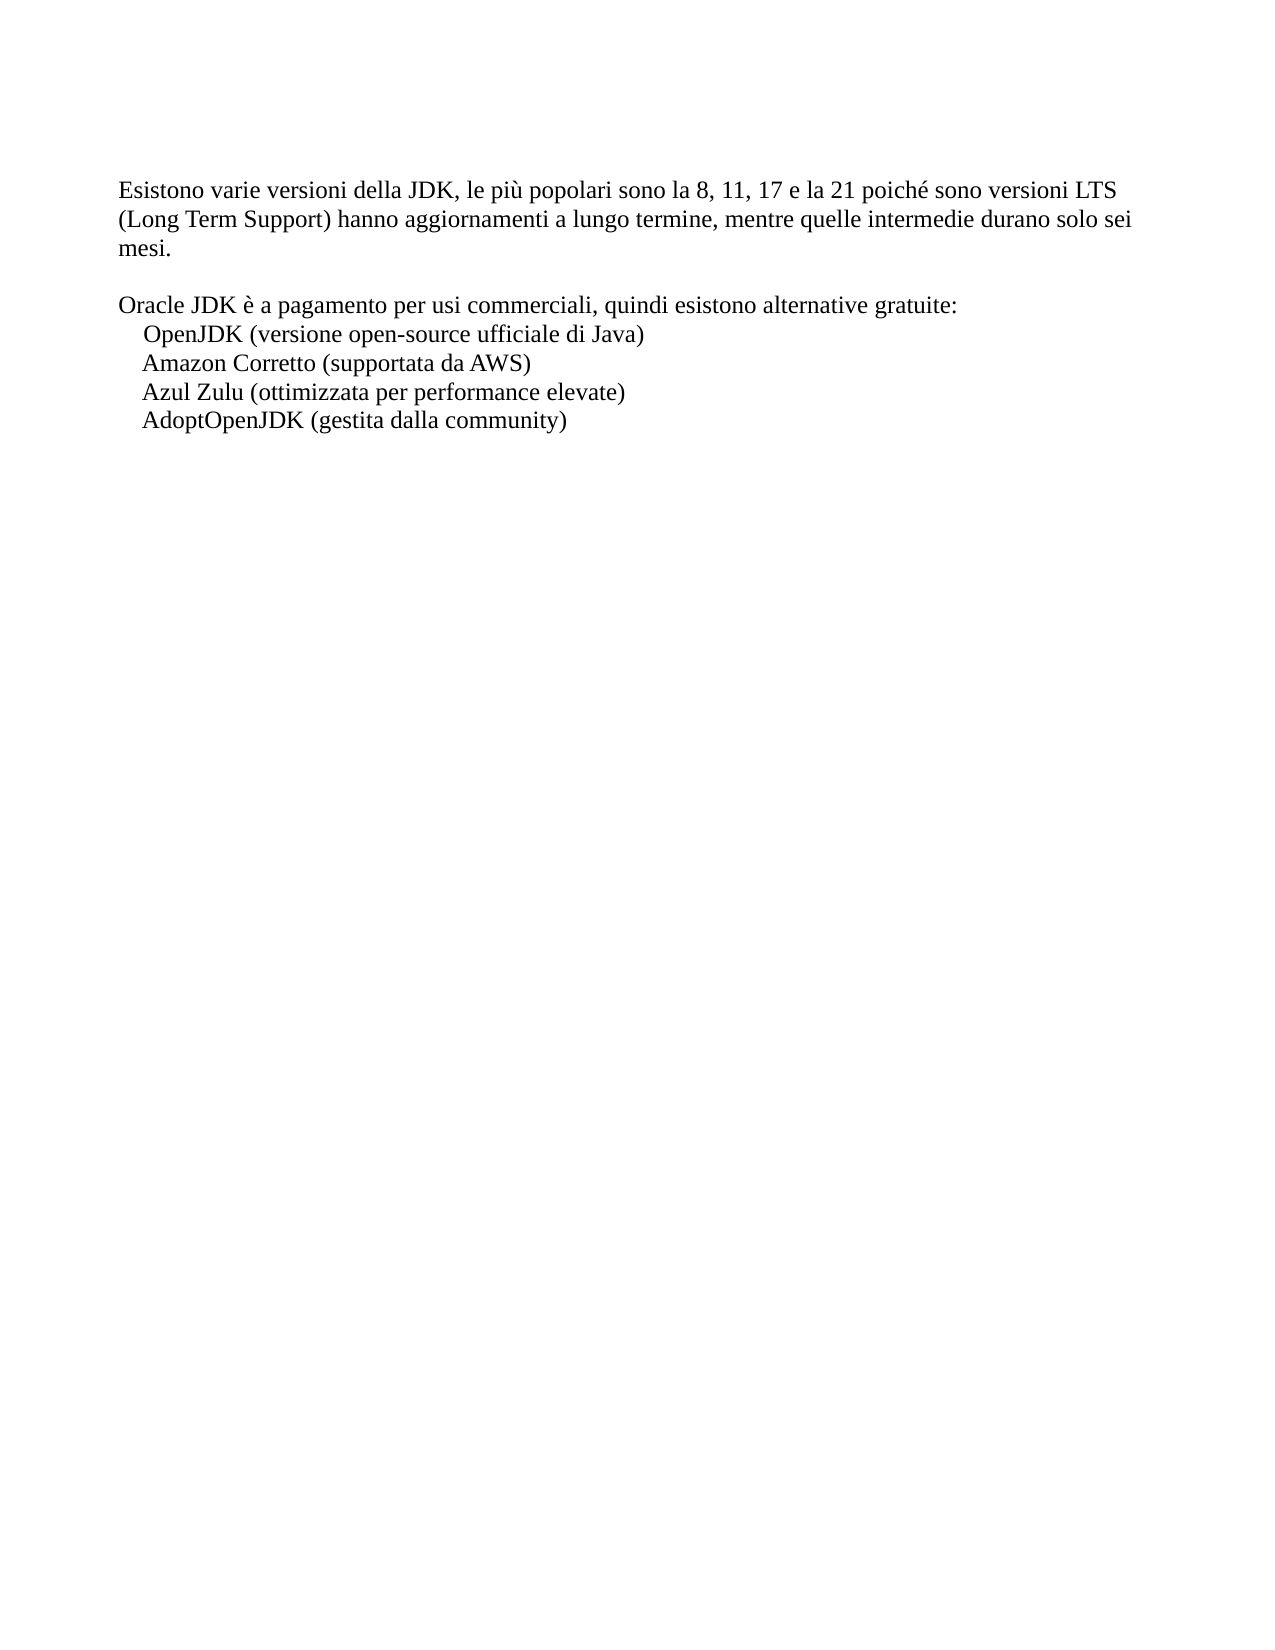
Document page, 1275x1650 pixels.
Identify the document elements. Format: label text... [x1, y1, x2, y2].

text OpenJDK (versione open-source ufficiale di Java) [118, 319, 1157, 348]
text Azul Zulu (ottimizzata per performance elevate) [118, 377, 1157, 406]
text Oracle JDK è a pagamento per usi commerciali, quindi esistono alternative gratuite: [118, 291, 1157, 319]
text Amazon Corretto (supportata da AWS) [118, 348, 1157, 377]
text Esistono varie versioni della JDK, le più popolari sono la 8, 11, 17 e la 21 poiché sono versioni LTS (Long Term Support) hanno aggiornamenti a lungo termine, mentre quelle intermedie durano solo sei mesi. [118, 176, 1157, 262]
text AdoptOpenJDK (gestita dalla community) [118, 406, 1157, 434]
